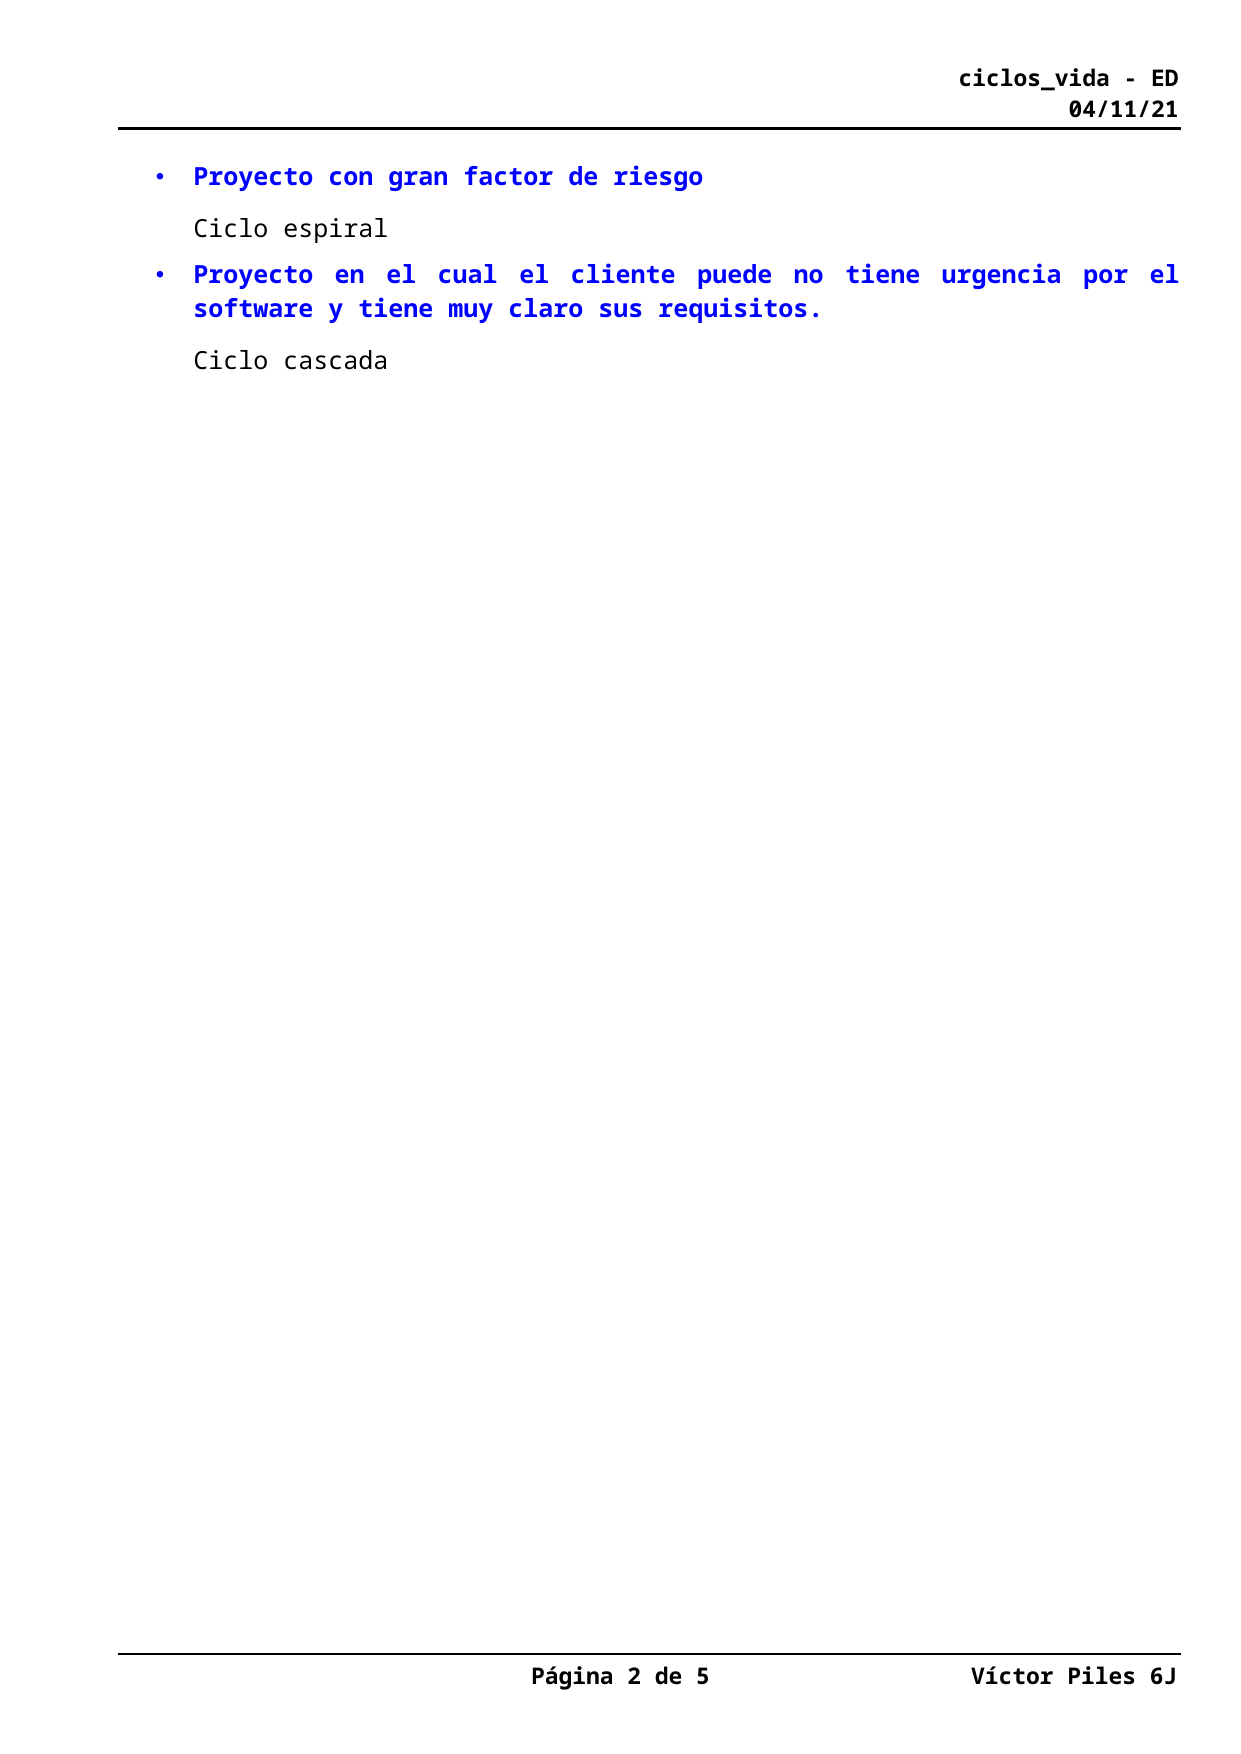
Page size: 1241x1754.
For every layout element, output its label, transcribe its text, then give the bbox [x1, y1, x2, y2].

list Ciclo espiral [156, 211, 1181, 245]
list Proyecto con gran factor de riesgo [156, 159, 1181, 193]
list Proyecto en el cual el cliente puede no tiene urgencia por el software y tiene muy claro sus requisitos. [156, 257, 1181, 325]
list Ciclo cascada [156, 342, 1181, 377]
